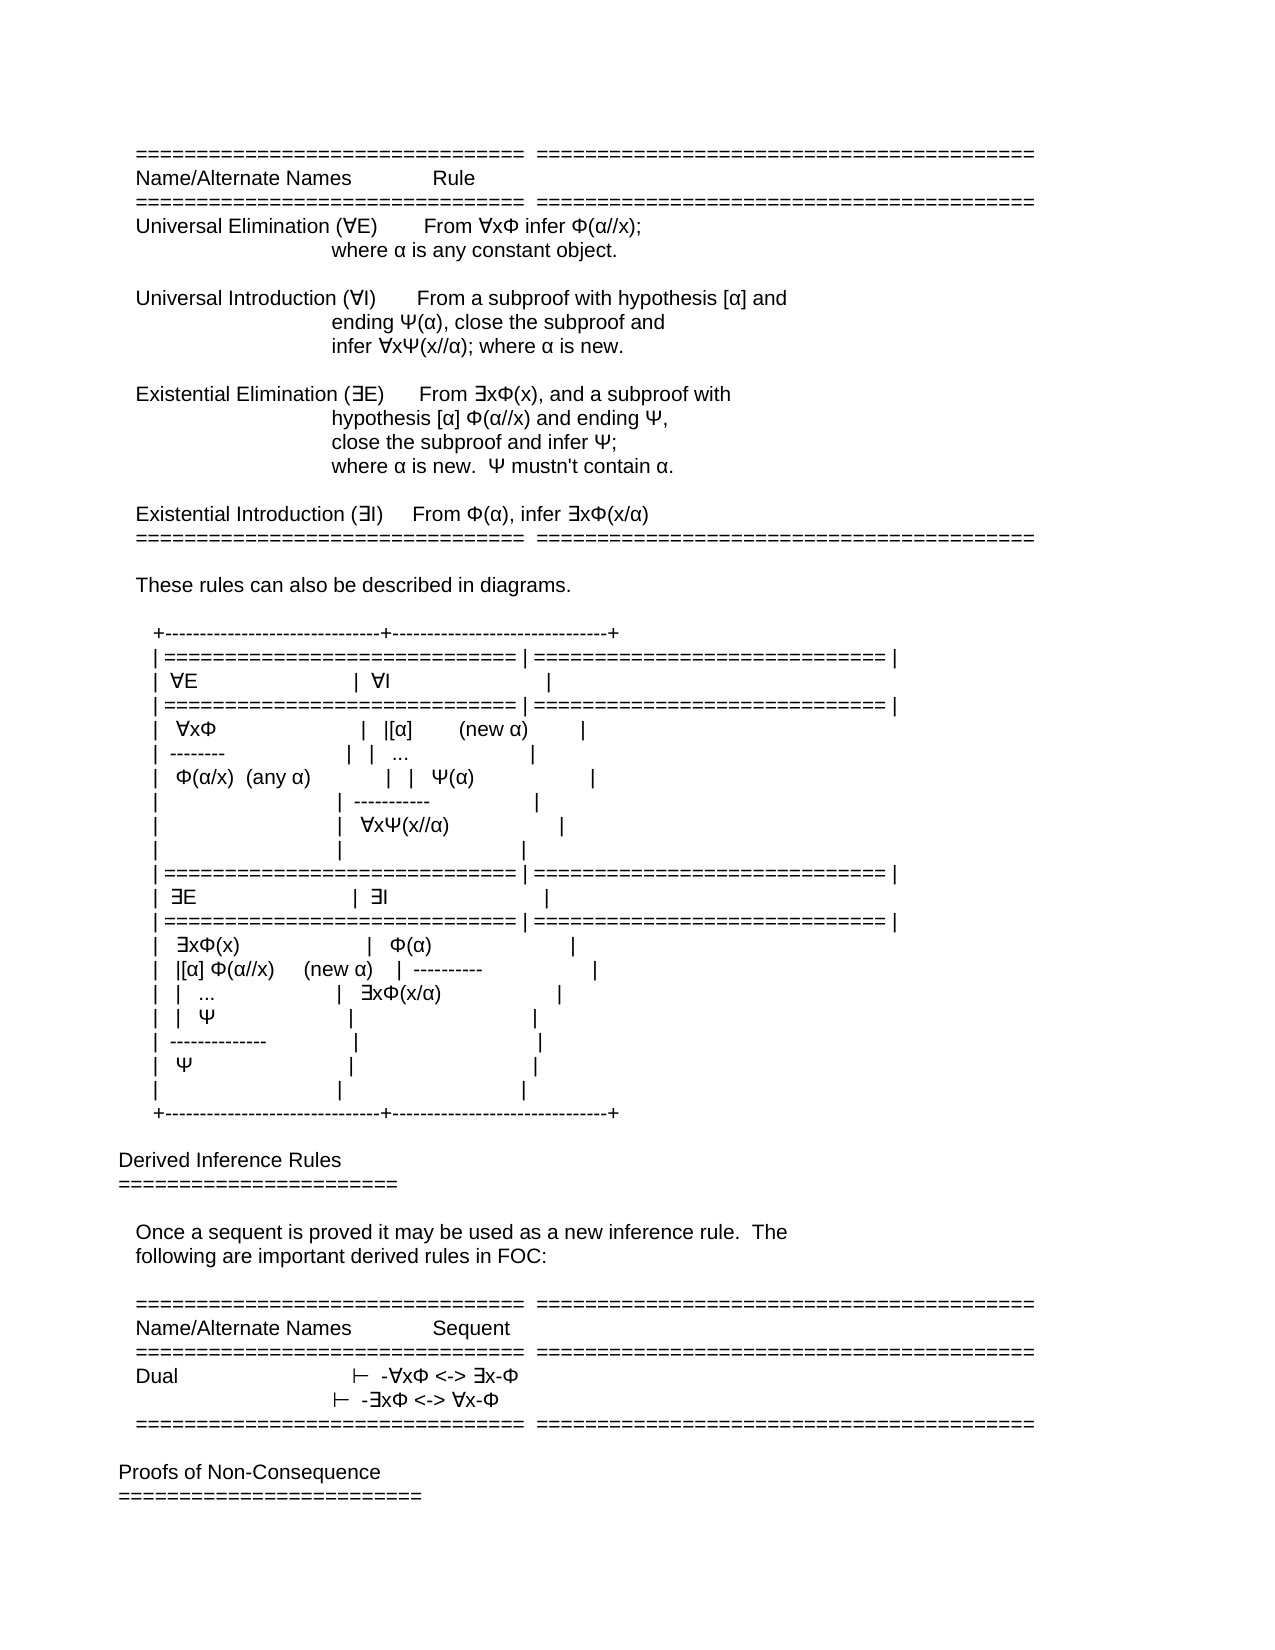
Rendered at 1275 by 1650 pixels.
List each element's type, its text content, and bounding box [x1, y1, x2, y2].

text | ∀xΦ | |[α] (new α) | [118, 717, 1157, 741]
text Dual ⊢ -∀xΦ <-> ∃x-Φ [118, 1364, 1157, 1388]
text ================================ ========================================= [118, 525, 1157, 549]
text | ============================= | ============================= | [118, 693, 1157, 717]
text | ============================= | ============================= | [118, 645, 1157, 669]
text Existential Elimination (∃E) From ∃xΦ(x), and a subproof with [118, 382, 1157, 406]
text | -------------- | | [118, 1028, 1157, 1052]
text ⊢ -∃xΦ <-> ∀x-Φ [118, 1388, 1157, 1412]
text Name/Alternate Names Sequent [118, 1316, 1157, 1340]
text infer ∀xΨ(x//α); where α is new. [118, 334, 1157, 358]
text | ∃xΦ(x) | Φ(α) | [118, 933, 1157, 957]
text Universal Introduction (∀I) From a subproof with hypothesis [α] and [118, 286, 1157, 310]
text | |[α] Φ(α//x) (new α) | ---------- | [118, 957, 1157, 981]
text | | | [118, 837, 1157, 861]
text Universal Elimination (∀E) From ∀xΦ infer Φ(α//x); [118, 214, 1157, 238]
text ================================ ========================================= [118, 1412, 1157, 1436]
text Proofs of Non-Consequence [118, 1460, 1157, 1484]
text Name/Alternate Names Rule [118, 166, 1157, 190]
text ========================= [118, 1484, 1157, 1508]
text | Ψ | | [118, 1052, 1157, 1076]
text Derived Inference Rules [118, 1148, 1157, 1172]
text ================================ ========================================= [118, 142, 1157, 166]
text where α is any constant object. [118, 238, 1157, 262]
text close the subproof and infer Ψ; [118, 429, 1157, 453]
text following are important derived rules in FOC: [118, 1244, 1157, 1268]
text hypothesis [α] Φ(α//x) and ending Ψ, [118, 406, 1157, 429]
text +-------------------------------+-------------------------------+ [118, 621, 1157, 645]
text | ============================= | ============================= | [118, 861, 1157, 885]
text Existential Introduction (∃I) From Φ(α), infer ∃xΦ(x/α) [118, 501, 1157, 525]
text ======================= [118, 1172, 1157, 1196]
text | | ----------- | [118, 789, 1157, 813]
text ending Ψ(α), close the subproof and [118, 310, 1157, 334]
text | | ∀xΨ(x//α) | [118, 813, 1157, 837]
text | ∀E | ∀I | [118, 669, 1157, 693]
text | | | [118, 1076, 1157, 1100]
text ================================ ========================================= [118, 1340, 1157, 1364]
text | ∃E | ∃I | [118, 885, 1157, 909]
text These rules can also be described in diagrams. [118, 573, 1157, 597]
text | Φ(α/x) (any α) | | Ψ(α) | [118, 765, 1157, 789]
text ================================ ========================================= [118, 190, 1157, 214]
text | | Ψ | | [118, 1004, 1157, 1028]
text ================================ ========================================= [118, 1292, 1157, 1316]
text where α is new. Ψ mustn't contain α. [118, 453, 1157, 477]
text Once a sequent is proved it may be used as a new inference rule. The [118, 1220, 1157, 1244]
text +-------------------------------+-------------------------------+ [118, 1100, 1157, 1124]
text | -------- | | ... | [118, 741, 1157, 765]
text | ============================= | ============================= | [118, 909, 1157, 933]
text | | ... | ∃xΦ(x/α) | [118, 981, 1157, 1004]
